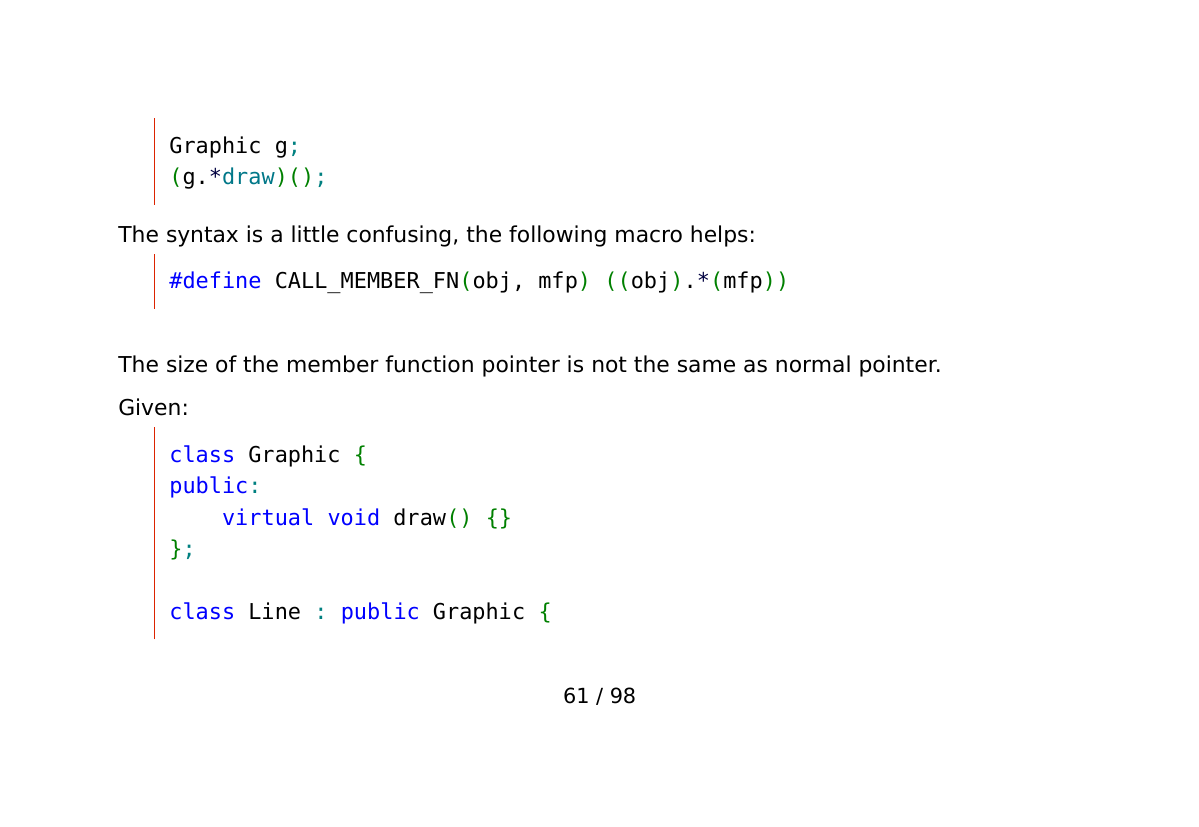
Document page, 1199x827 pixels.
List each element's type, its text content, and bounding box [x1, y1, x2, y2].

text Given: [118, 395, 1081, 421]
text The size of the member function pointer is not the same as normal pointer. [118, 352, 1081, 378]
text #define CALL_MEMBER_FN(obj, mfp) ((obj).*(mfp)) [155, 254, 1081, 309]
text class Graphic { [155, 427, 1081, 458]
text }; [155, 521, 1081, 562]
text class Line : public Graphic { [155, 584, 1081, 639]
text The syntax is a little confusing, the following macro helps: [118, 222, 1081, 248]
text Graphic g; [155, 118, 1081, 149]
text virtual void draw() {} [155, 490, 1081, 521]
text (g.*draw)(); [155, 149, 1081, 205]
text public: [155, 458, 1081, 490]
